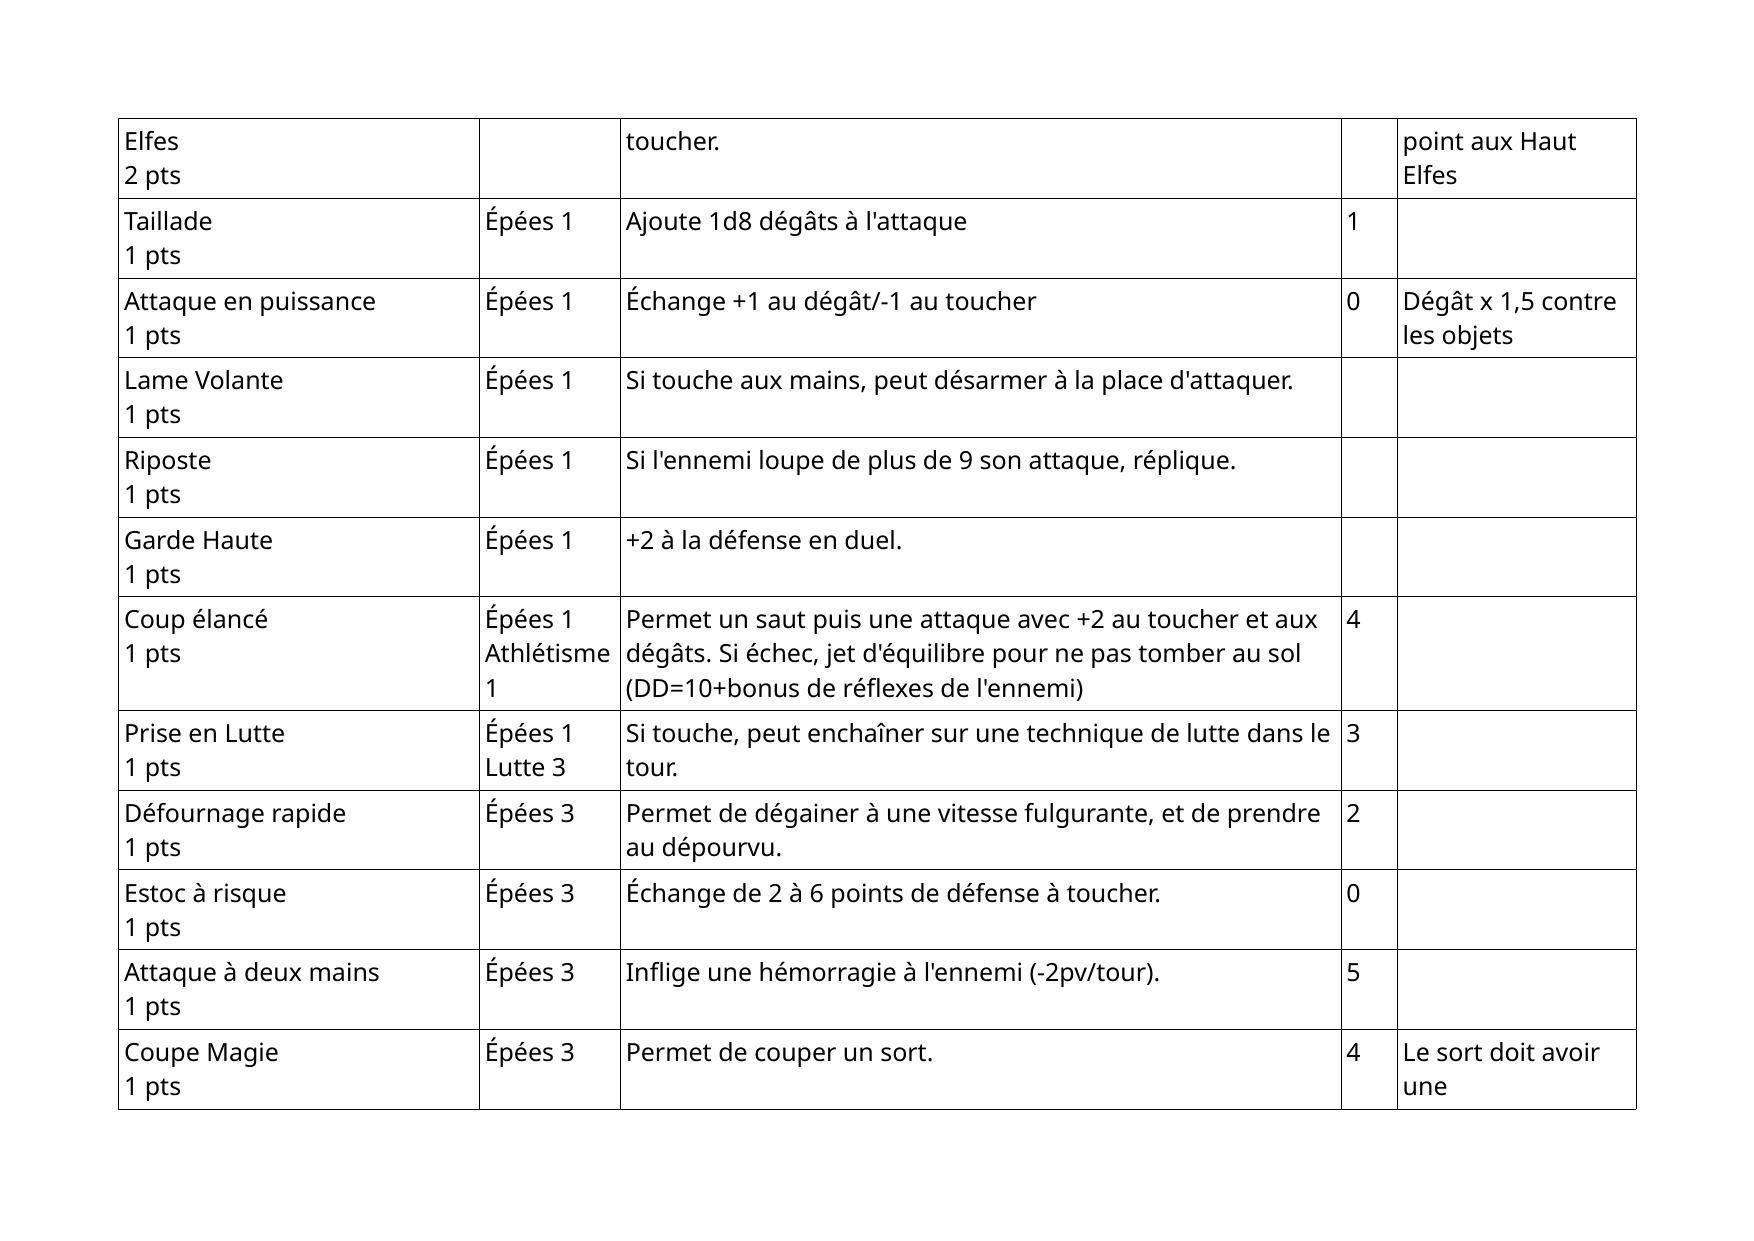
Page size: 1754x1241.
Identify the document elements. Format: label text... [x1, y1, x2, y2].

table_cell toucher. [621, 119, 1341, 198]
table_cell Si touche aux mains, peut désarmer à la place d'attaquer. [621, 358, 1341, 437]
table_cell Si touche, peut enchaîner sur une technique de lutte dans le tour. [621, 711, 1341, 790]
table_cell [1398, 711, 1636, 790]
table_cell Épées 1 [480, 199, 620, 277]
table_cell 1 [1342, 199, 1397, 277]
table_cell Coupe Magie 1 pts [119, 1030, 479, 1108]
table_cell Épées 3 [480, 870, 620, 949]
table_cell Taillade 1 pts [119, 199, 479, 277]
table_cell Épées 1 [480, 438, 620, 517]
table_cell point aux Haut Elfes [1398, 119, 1636, 198]
table_cell [1398, 870, 1636, 949]
table_cell [1342, 358, 1397, 437]
table_cell Épées 1 [480, 518, 620, 596]
table_cell Épées 3 [480, 791, 620, 869]
table_cell [1398, 438, 1636, 517]
table_cell Échange +1 au dégât/-1 au toucher [621, 279, 1341, 357]
table_cell Garde Haute 1 pts [119, 518, 479, 596]
table_cell Inflige une hémorragie à l'ennemi (-2pv/tour). [621, 950, 1341, 1029]
table_cell Si l'ennemi loupe de plus de 9 son attaque, réplique. [621, 438, 1341, 517]
table_cell Épées 3 [480, 950, 620, 1029]
table_cell [1398, 950, 1636, 1029]
table_cell 4 [1342, 1030, 1397, 1108]
table_cell Défournage rapide 1 pts [119, 791, 479, 869]
table_cell [1398, 518, 1636, 596]
table_cell [480, 119, 620, 198]
table_cell [1398, 597, 1636, 710]
table_cell Permet de couper un sort. [621, 1030, 1341, 1108]
table_cell Épées 1 [480, 358, 620, 437]
table_cell 3 [1342, 711, 1397, 790]
table_cell [1398, 199, 1636, 277]
table_cell 4 [1342, 597, 1397, 710]
table_cell 5 [1342, 950, 1397, 1029]
table_cell [1342, 438, 1397, 517]
table_cell [1398, 358, 1636, 437]
table_cell Coup élancé 1 pts [119, 597, 479, 710]
table_cell Ajoute 1d8 dégâts à l'attaque [621, 199, 1341, 277]
table_cell Riposte 1 pts [119, 438, 479, 517]
table_cell Lame Volante 1 pts [119, 358, 479, 437]
table_cell Attaque à deux mains 1 pts [119, 950, 479, 1029]
table_cell 0 [1342, 279, 1397, 357]
table_cell Elfes 2 pts [119, 119, 479, 198]
table_cell Dégât x 1,5 contre les objets [1398, 279, 1636, 357]
table_cell [1398, 791, 1636, 869]
table_cell Attaque en puissance 1 pts [119, 279, 479, 357]
table_cell 0 [1342, 870, 1397, 949]
table_cell Prise en Lutte 1 pts [119, 711, 479, 790]
table_cell Échange de 2 à 6 points de défense à toucher. [621, 870, 1341, 949]
table_cell Permet un saut puis une attaque avec +2 au toucher et aux dégâts. Si échec, jet d'équilibre pour ne pas tomber au sol (DD=10+bonus de réflexes de l'ennemi) [621, 597, 1341, 710]
table_cell Le sort doit avoir une [1398, 1030, 1636, 1108]
table_cell 2 [1342, 791, 1397, 869]
table_cell [1342, 119, 1397, 198]
table_cell Épées 1 [480, 279, 620, 357]
table_cell Épées 3 [480, 1030, 620, 1108]
table_cell +2 à la défense en duel. [621, 518, 1341, 596]
table_cell Épées 1 Lutte 3 [480, 711, 620, 790]
table_cell Permet de dégainer à une vitesse fulgurante, et de prendre au dépourvu. [621, 791, 1341, 869]
table_cell Estoc à risque 1 pts [119, 870, 479, 949]
table_cell Épées 1 Athlétisme 1 [480, 597, 620, 710]
table_cell [1342, 518, 1397, 596]
